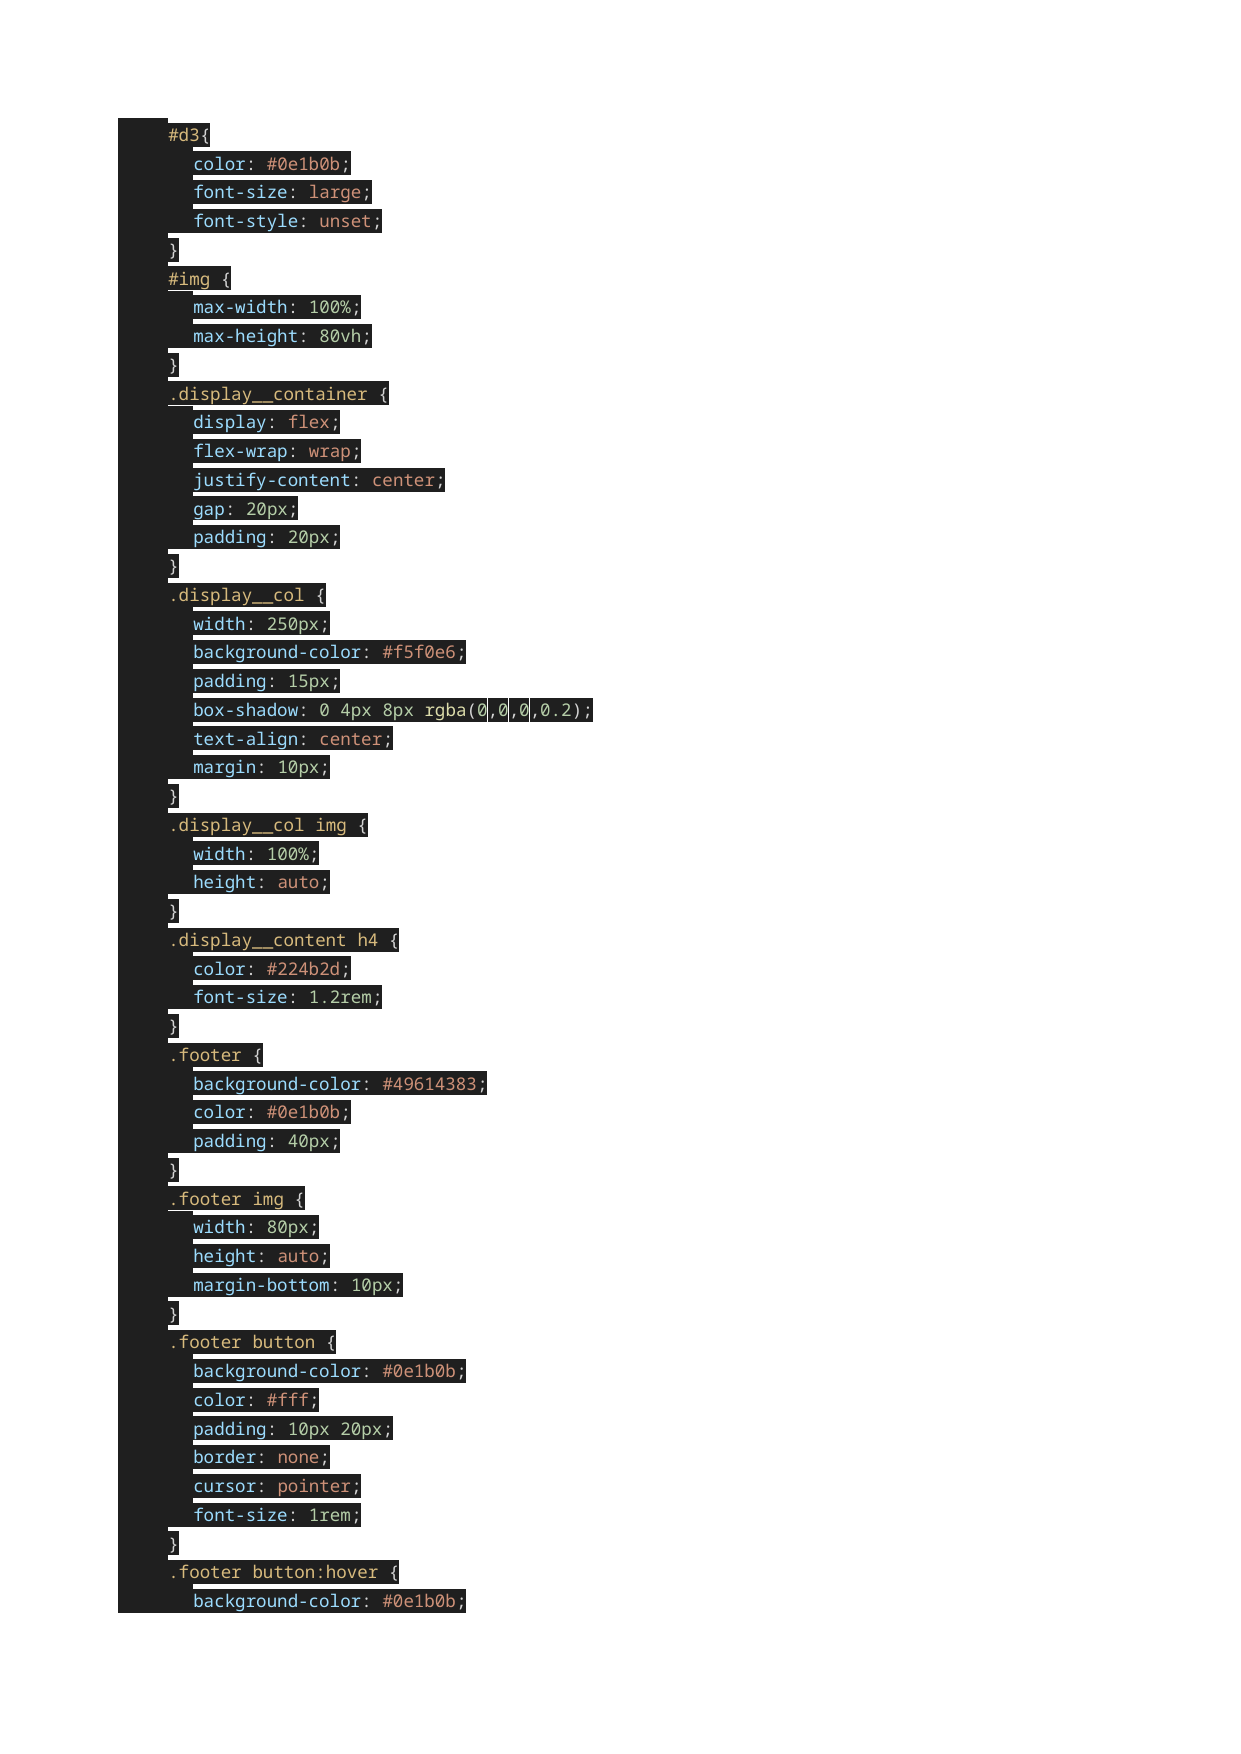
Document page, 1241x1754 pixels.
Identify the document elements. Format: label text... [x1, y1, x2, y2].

text width: 80px; [118, 1211, 1122, 1239]
text } [118, 1297, 1122, 1326]
text max-height: 80vh; [118, 319, 1122, 348]
text font-size: large; [118, 176, 1122, 204]
text } [118, 779, 1122, 808]
text .display__container { [118, 377, 1122, 406]
text .footer button:hover { [118, 1556, 1122, 1584]
text } [118, 894, 1122, 923]
text flex-wrap: wrap; [118, 434, 1122, 463]
text height: auto; [118, 866, 1122, 894]
text .footer { [118, 1038, 1122, 1067]
text padding: 10px 20px; [118, 1412, 1122, 1441]
text } [118, 1153, 1122, 1182]
text margin-bottom: 10px; [118, 1268, 1122, 1297]
text font-style: unset; [118, 204, 1122, 233]
text text-align: center; [118, 722, 1122, 751]
text } [118, 1009, 1122, 1038]
text } [118, 549, 1122, 578]
text background-color: #0e1b0b; [118, 1584, 1122, 1613]
text justify-content: center; [118, 463, 1122, 492]
text #img { [118, 262, 1122, 291]
text color: #0e1b0b; [118, 1096, 1122, 1124]
text } [118, 1527, 1122, 1556]
text border: none; [118, 1441, 1122, 1469]
text max-width: 100%; [118, 291, 1122, 319]
text .footer img { [118, 1182, 1122, 1211]
text width: 100%; [118, 837, 1122, 866]
text font-size: 1.2rem; [118, 981, 1122, 1009]
text } [118, 348, 1122, 377]
text height: auto; [118, 1239, 1122, 1268]
text .display__col { [118, 578, 1122, 607]
text font-size: 1rem; [118, 1498, 1122, 1527]
text width: 250px; [118, 607, 1122, 636]
text color: #0e1b0b; [118, 147, 1122, 176]
text background-color: #0e1b0b; [118, 1354, 1122, 1383]
text padding: 20px; [118, 521, 1122, 549]
text #d3{ [118, 118, 1122, 147]
text color: #224b2d; [118, 952, 1122, 981]
text .footer button { [118, 1326, 1122, 1354]
text .display__col img { [118, 808, 1122, 837]
text box-shadow: 0 4px 8px rgba(0,0,0,0.2); [118, 693, 1122, 722]
text .display__content h4 { [118, 923, 1122, 952]
text background-color: #f5f0e6; [118, 636, 1122, 664]
text } [118, 233, 1122, 262]
text gap: 20px; [118, 492, 1122, 521]
text cursor: pointer; [118, 1469, 1122, 1498]
text background-color: #49614383; [118, 1067, 1122, 1096]
text color: #fff; [118, 1383, 1122, 1412]
text padding: 15px; [118, 664, 1122, 693]
text margin: 10px; [118, 751, 1122, 779]
text display: flex; [118, 406, 1122, 434]
text padding: 40px; [118, 1124, 1122, 1153]
